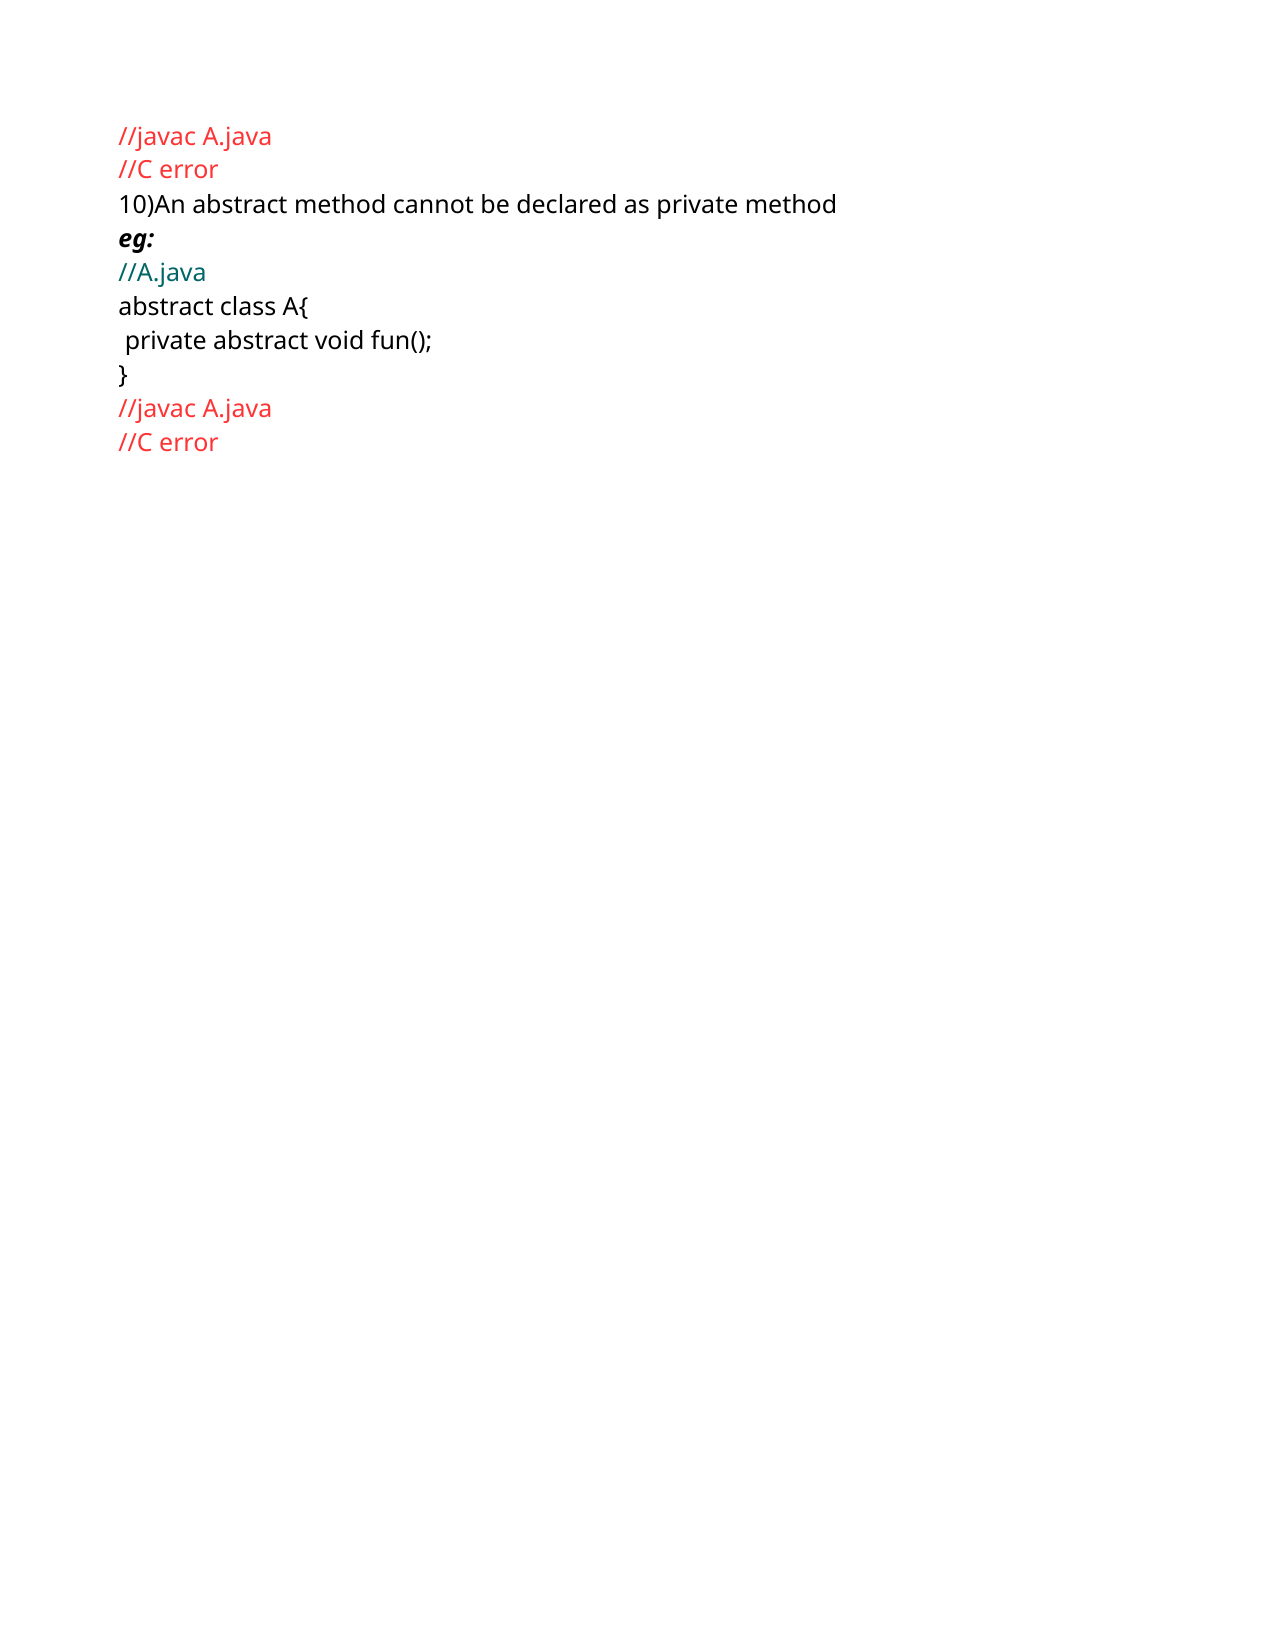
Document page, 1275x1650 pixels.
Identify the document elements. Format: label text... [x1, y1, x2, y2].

text //javac A.java //C error 10)An abstract method cannot be declared as private method eg: //A.java abstract class A{ private abstract void fun(); } //javac A.java //C error [118, 118, 1157, 459]
